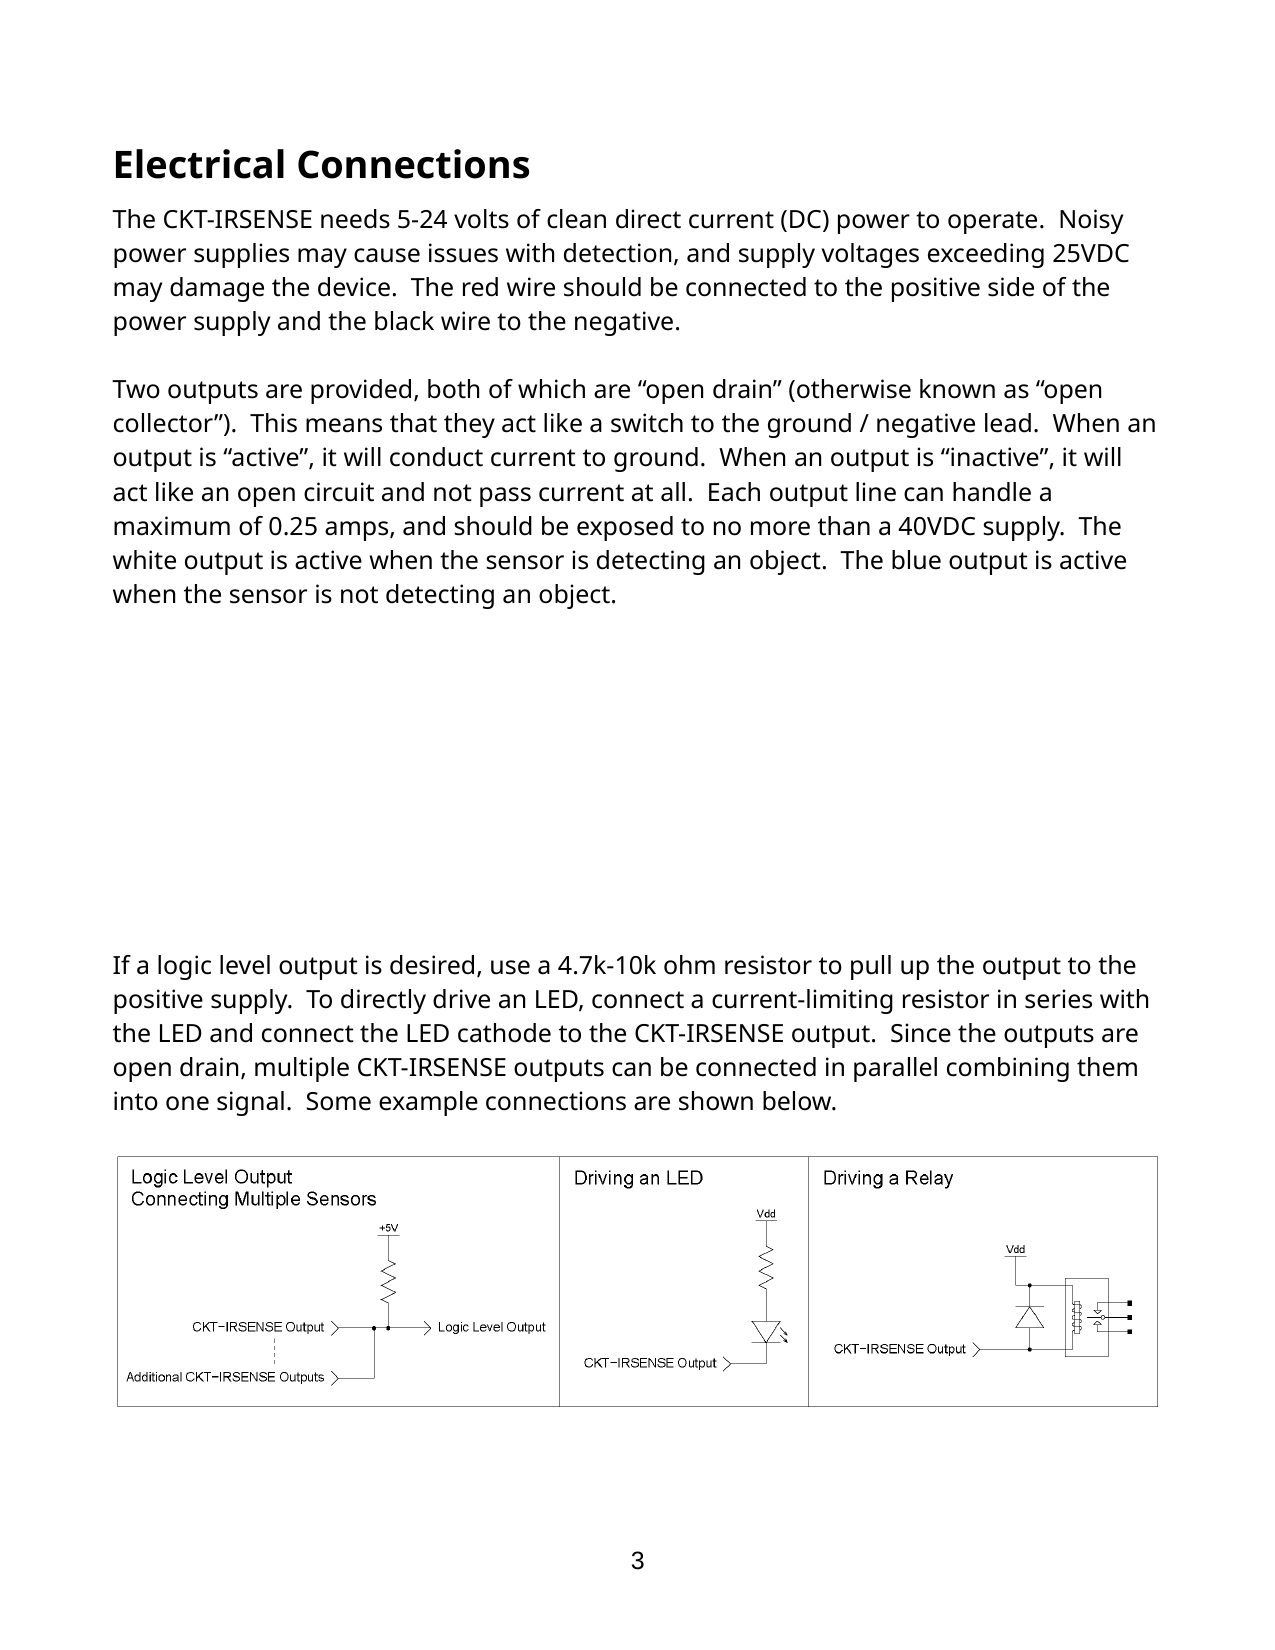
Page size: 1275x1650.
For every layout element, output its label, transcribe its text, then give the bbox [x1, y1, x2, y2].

text Two outputs are provided, both of which are “open drain” (otherwise known as “open collector”). This means that they act like a switch to the ground / negative lead. When an output is “active”, it will conduct current to ground. When an output is “inactive”, it will act like an open circuit and not pass current at all. Each output line can handle a maximum of 0.25 amps, and should be exposed to no more than a 40VDC supply. The white output is active when the sensor is detecting an object. The blue output is active when the sensor is not detecting an object. [112, 372, 1162, 610]
picture [112, 1151, 1163, 1412]
text The CKT-IRSENSE needs 5-24 volts of clean direct current (DC) power to operate. Noisy power supplies may cause issues with detection, and supply voltages exceeding 25VDC may damage the device. The red wire should be connected to the positive side of the power supply and the black wire to the negative. [112, 202, 1162, 338]
text If a logic level output is desired, use a 4.7k-10k ohm resistor to pull up the output to the positive supply. To directly drive an LED, connect a current-limiting resistor in series with the LED and connect the LED cathode to the CKT-IRSENSE output. Since the outputs are open drain, multiple CKT-IRSENSE outputs can be connected in parallel combining them into one signal. Some example connections are shown below. [112, 947, 1162, 1118]
subtitle Electrical Connections [112, 137, 1162, 189]
